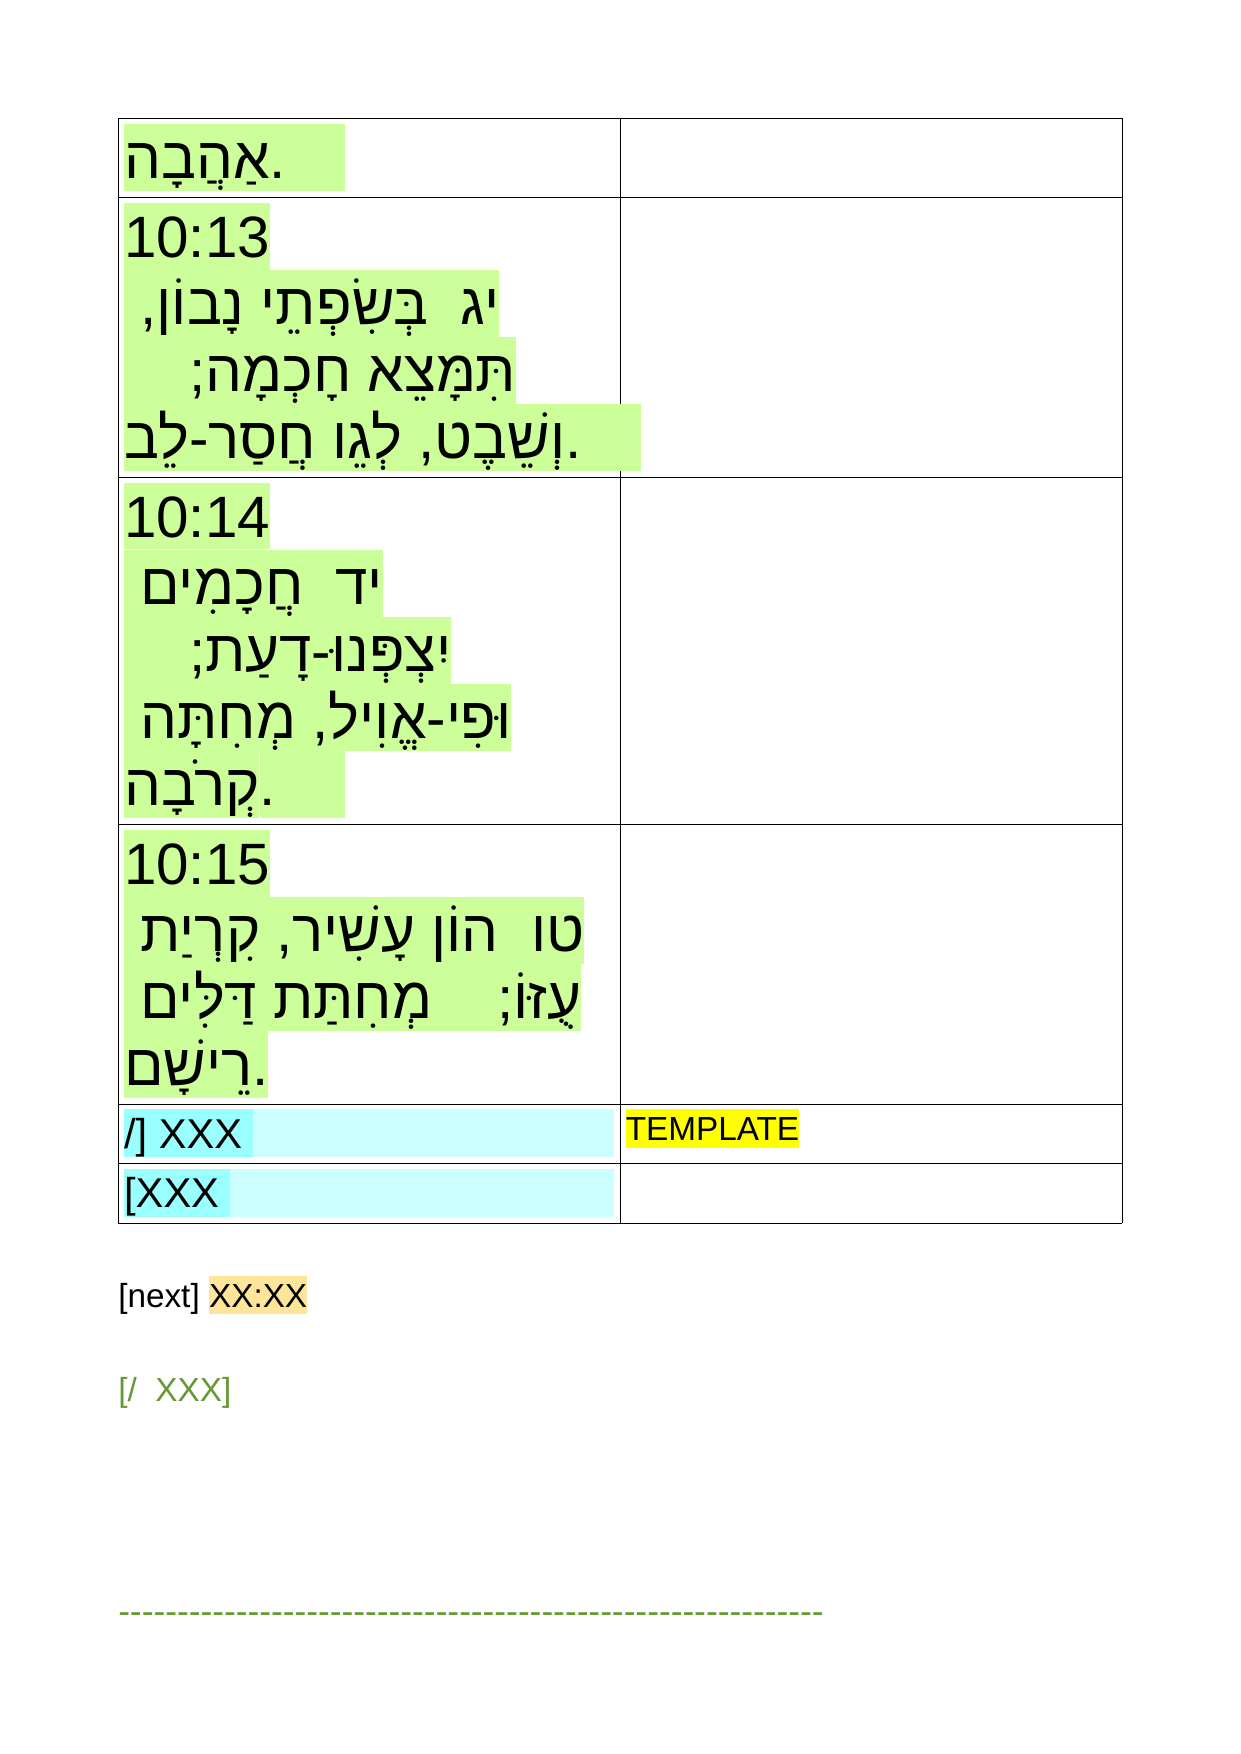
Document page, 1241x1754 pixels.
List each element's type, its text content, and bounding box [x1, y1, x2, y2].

text [next] XX:XX [118, 1276, 1122, 1314]
text [/ XXX] [118, 1370, 1122, 1408]
table_cell [621, 1164, 1122, 1222]
table_cell [621, 478, 1122, 824]
table_cell [621, 119, 1122, 197]
table_cell 10:14 יד חֲכָמִים יִצְפְּנוּ-דָעַת; וּפִי-אֱוִיל, מְחִתָּה קְרֹבָה. [119, 478, 620, 824]
text ------------------------------------------------------------ [118, 1590, 1122, 1631]
table_cell /] XXX [119, 1105, 620, 1163]
table_cell [621, 825, 1122, 1103]
table_cell [XXX [119, 1164, 620, 1222]
table_cell TEMPLATE [621, 1105, 1122, 1163]
table_cell [621, 198, 1122, 477]
table_cell 10:15 טו הוֹן עָשִׁיר, קִרְיַת עֻזּוֹ; מְחִתַּת דַּלִּים רֵישָׁם. [119, 825, 620, 1103]
table_cell 10:12 יב שִׂנְאָה, תְּעֹרֵר מְדָנִים; וְעַל כָּל-פְּשָׁעִים, תְּכַסֶּה אַהֲבָה. [119, 119, 620, 197]
table_cell 10:13 יג בְּשִׂפְתֵי נָבוֹן, תִּמָּצֵא חָכְמָה; וְשֵׁבֶט, לְגֵו חֲסַר-לֵב. [119, 198, 620, 477]
